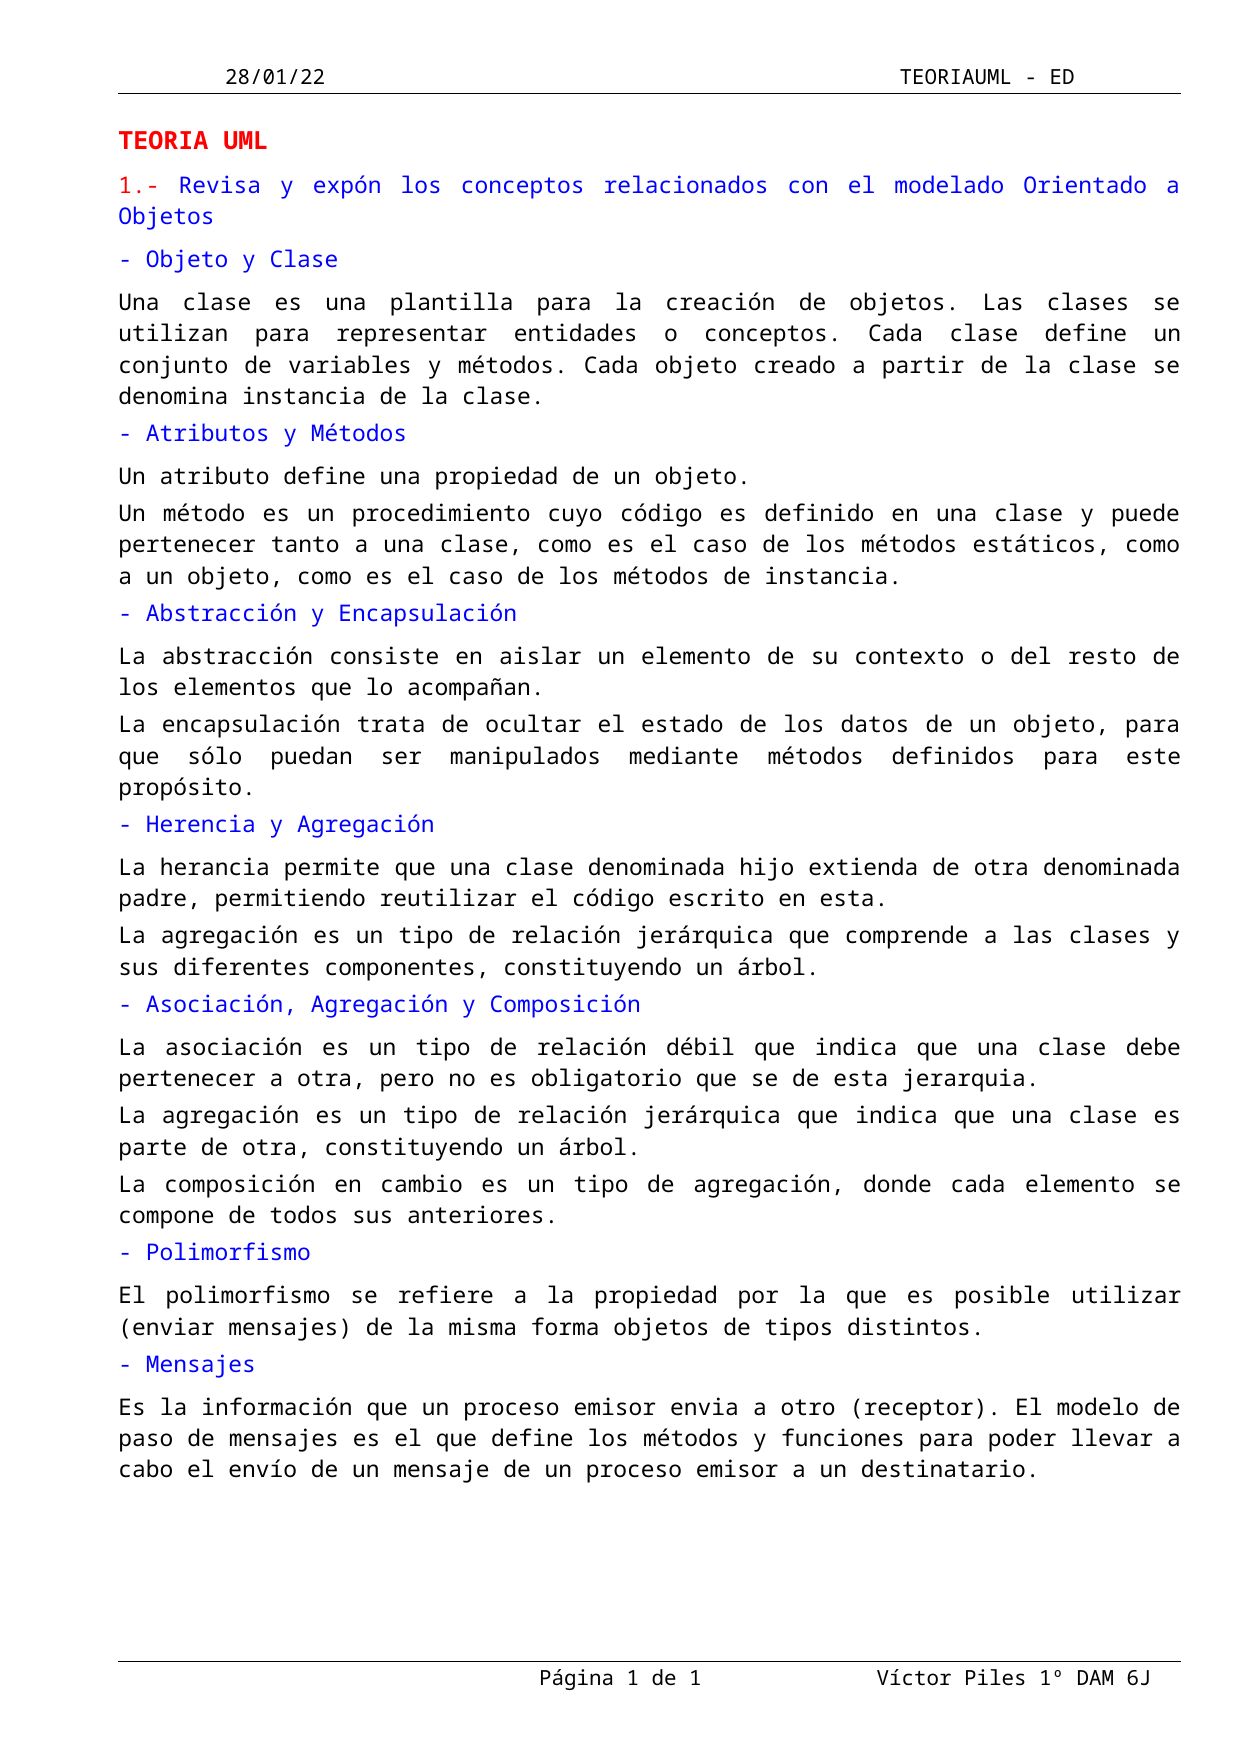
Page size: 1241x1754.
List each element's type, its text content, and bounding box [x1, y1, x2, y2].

text 1.- Revisa y expón los conceptos relacionados con el modelado Orientado a Objetos [118, 169, 1181, 231]
text La agregación es un tipo de relación jerárquica que comprende a las clases y sus diferentes componentes, constituyendo un árbol. [118, 919, 1181, 982]
text - Objeto y Clase [118, 243, 1181, 274]
text La asociación es un tipo de relación débil que indica que una clase debe pertenecer a otra, pero no es obligatorio que se de esta jerarquia. [118, 1031, 1181, 1093]
text - Asociación, Agregación y Composición [118, 988, 1181, 1019]
text - Abstracción y Encapsulación [118, 597, 1181, 628]
text - Herencia y Agregación [118, 808, 1181, 839]
text Un atributo define una propiedad de un objeto. [118, 460, 1181, 491]
text - Atributos y Métodos [118, 417, 1181, 448]
text La composición en cambio es un tipo de agregación, donde cada elemento se compone de todos sus anteriores. [118, 1168, 1181, 1230]
text El polimorfismo se refiere a la propiedad por la que es posible utilizar (enviar mensajes) de la misma forma objetos de tipos distintos. [118, 1279, 1181, 1342]
text La herancia permite que una clase denominada hijo extienda de otra denominada padre, permitiendo reutilizar el código escrito en esta. [118, 851, 1181, 913]
text Un método es un procedimiento cuyo código es definido en una clase y puede pertenecer tanto a una clase, como es el caso de los métodos estáticos, como a un objeto, como es el caso de los métodos de instancia. [118, 497, 1181, 591]
text Una clase es una plantilla para la creación de objetos. Las clases se utilizan para representar entidades o conceptos. Cada clase define un conjunto de variables y métodos. Cada objeto creado a partir de la clase se denomina instancia de la clase. [118, 286, 1181, 411]
text La agregación es un tipo de relación jerárquica que indica que una clase es parte de otra, constituyendo un árbol. [118, 1099, 1181, 1162]
text - Polimorfismo [118, 1236, 1181, 1267]
text - Mensajes [118, 1348, 1181, 1379]
text TEORIA UML [118, 123, 1181, 157]
text Es la información que un proceso emisor envia a otro (receptor). El modelo de paso de mensajes es el que define los métodos y funciones para poder llevar a cabo el envío de un mensaje de un proceso emisor a un destinatario. [118, 1391, 1181, 1484]
text La abstracción consiste en aislar un elemento de su contexto o del resto de los elementos que lo acompañan. [118, 640, 1181, 702]
text La encapsulación trata de ocultar el estado de los datos de un objeto, para que sólo puedan ser manipulados mediante métodos definidos para este propósito. [118, 708, 1181, 802]
